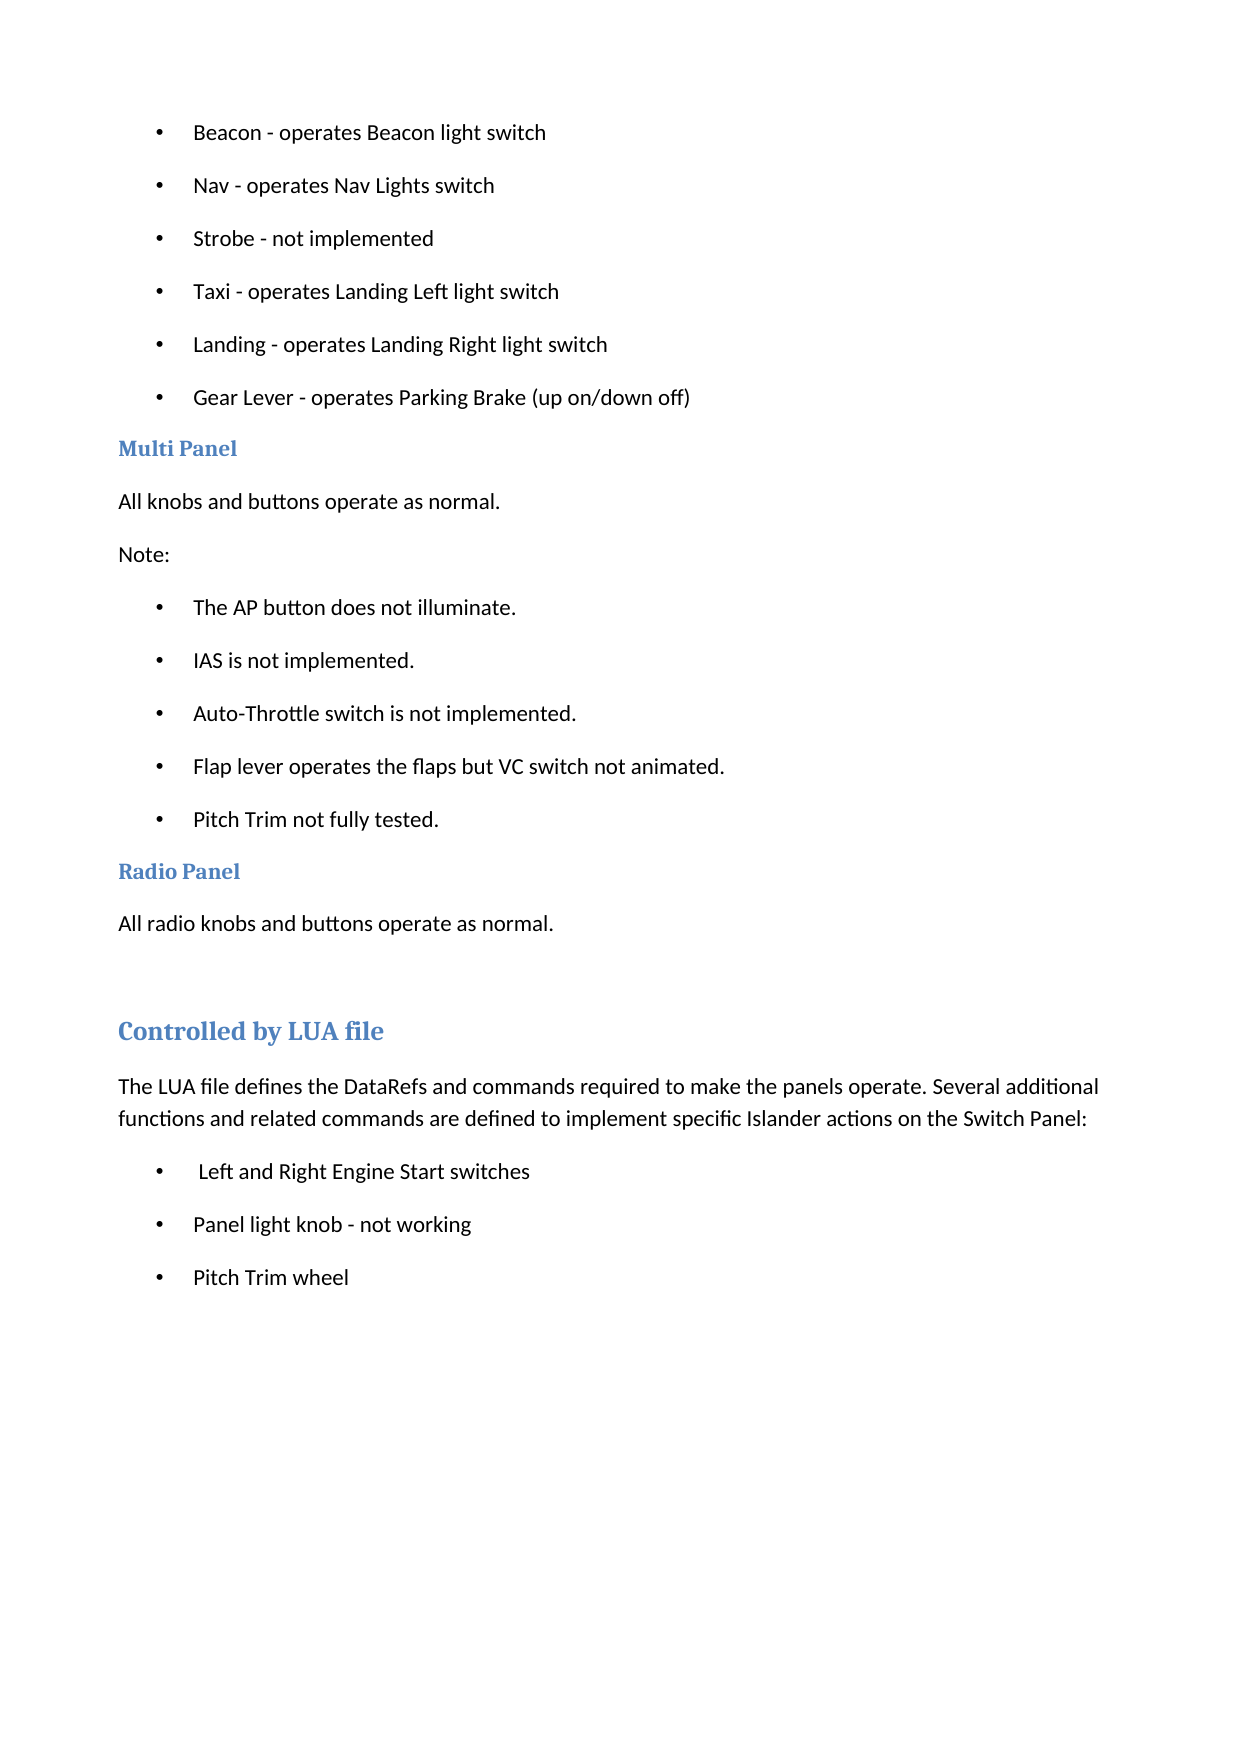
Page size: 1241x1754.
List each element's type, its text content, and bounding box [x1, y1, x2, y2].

text Radio Panel [118, 858, 1122, 885]
list Taxi - operates Landing Left light switch [156, 277, 1122, 305]
list Gear Lever - operates Parking Brake (up on/down off) [156, 383, 1122, 411]
list Landing - operates Landing Right light switch [156, 330, 1122, 358]
list Flap lever operates the flaps but VC switch not animated. [156, 752, 1122, 780]
text All radio knobs and buttons operate as normal. [118, 909, 1122, 937]
list Pitch Trim wheel [156, 1263, 1122, 1291]
list Pitch Trim not fully tested. [156, 805, 1122, 833]
list Beacon - operates Beacon light switch [156, 118, 1122, 146]
text All knobs and buttons operate as normal. [118, 487, 1122, 515]
list The AP button does not illuminate. [156, 593, 1122, 621]
text Controlled by LUA file [118, 1016, 1122, 1047]
list Auto-Throttle switch is not implemented. [156, 699, 1122, 727]
text Multi Panel [118, 436, 1122, 463]
list Strobe - not implemented [156, 224, 1122, 252]
list Nav - operates Nav Lights switch [156, 171, 1122, 199]
text The LUA file defines the DataRefs and commands required to make the panels operate. Several additional functions and related commands are defined to implement specific Islander actions on the Switch Panel: [118, 1072, 1122, 1132]
list Left and Right Engine Start switches [156, 1157, 1122, 1185]
list Panel light knob - not working [156, 1210, 1122, 1238]
text Note: [118, 540, 1122, 568]
list IAS is not implemented. [156, 646, 1122, 674]
